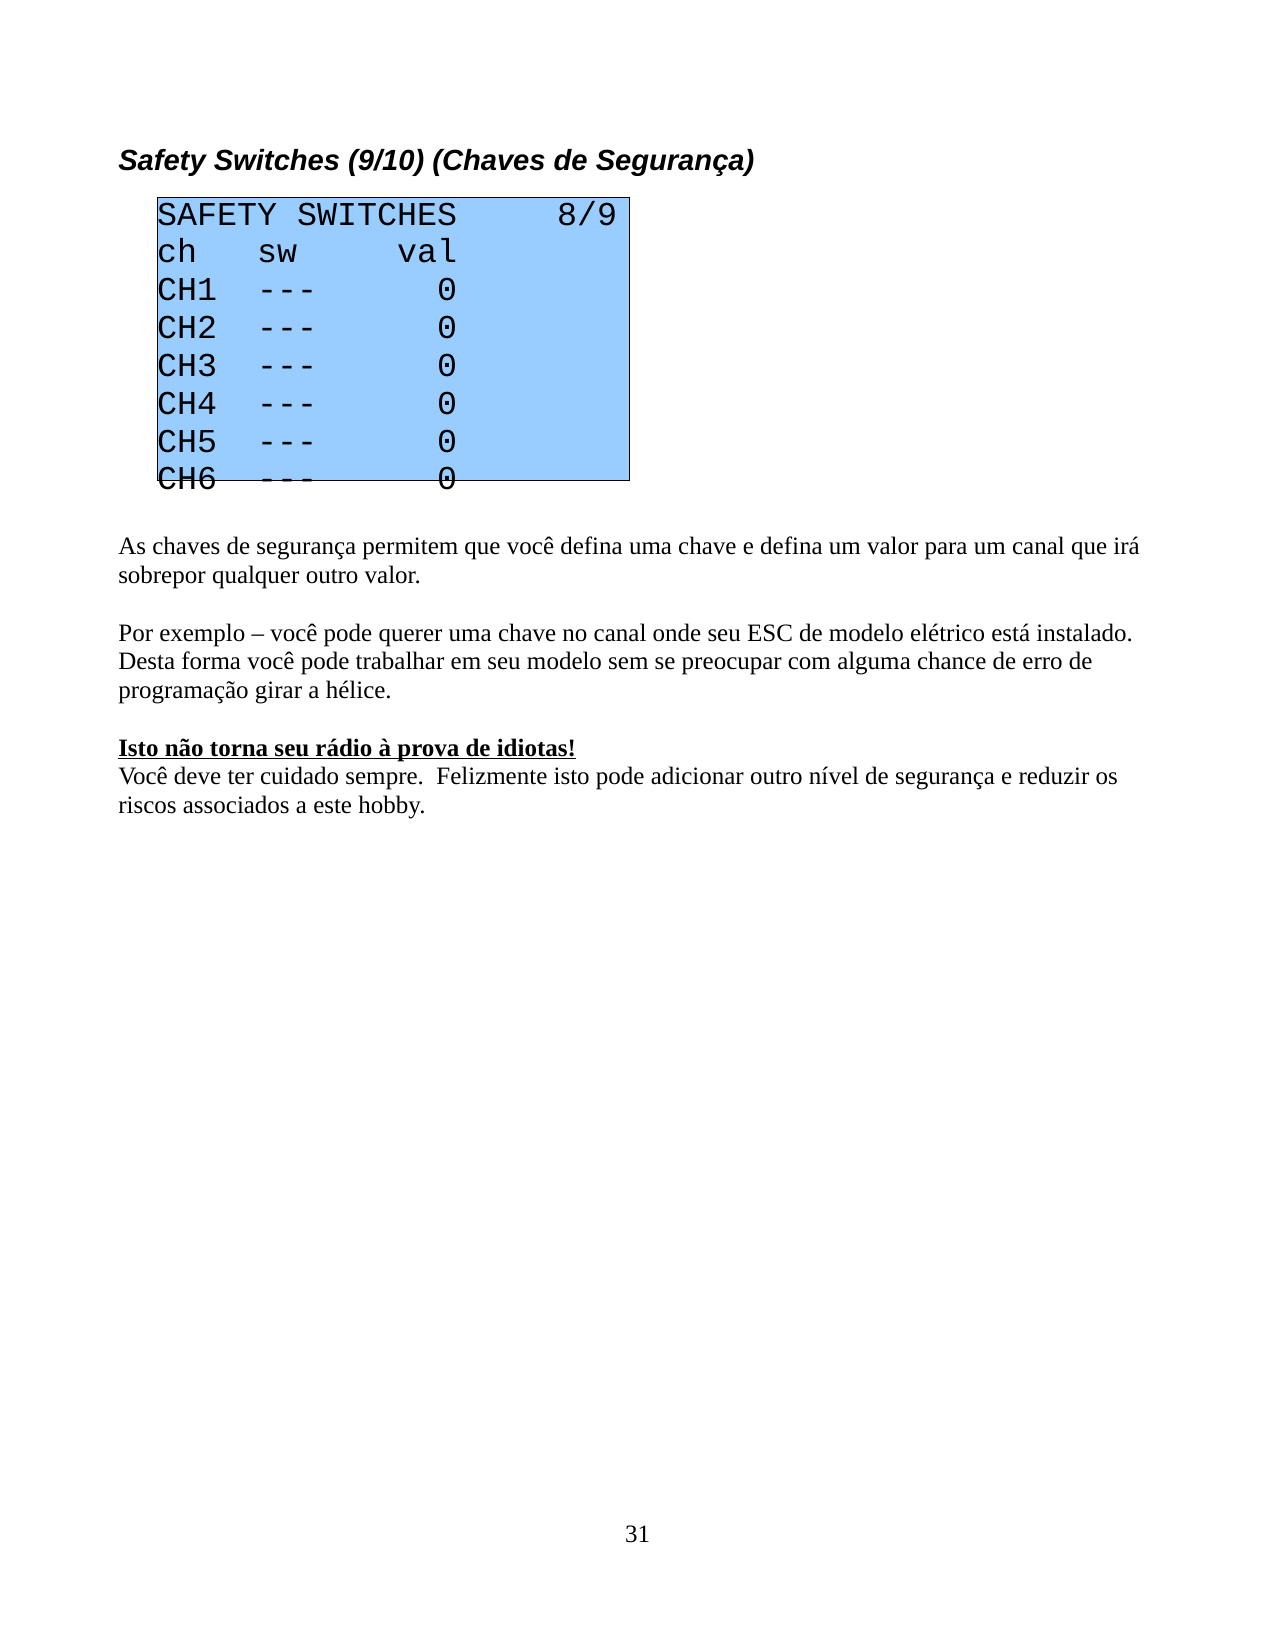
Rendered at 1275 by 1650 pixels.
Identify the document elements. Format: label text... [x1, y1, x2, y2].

text Você deve ter cuidado sempre. Felizmente isto pode adicionar outro nível de segurança e reduzir os riscos associados a este hobby. [118, 761, 1157, 819]
subtitle Safety Switches (9/10) (Chaves de Segurança) [118, 143, 1157, 177]
text Isto não torna seu rádio à prova de idiotas! [118, 733, 1157, 761]
text Por exemplo – você pode querer uma chave no canal onde seu ESC de modelo elétrico está instalado. Desta forma você pode trabalhar em seu modelo sem se preocupar com alguma chance de erro de programação girar a hélice. [118, 618, 1157, 704]
text As chaves de segurança permitem que você defina uma chave e defina um valor para um canal que irá sobrepor qualquer outro valor. [118, 531, 1157, 589]
